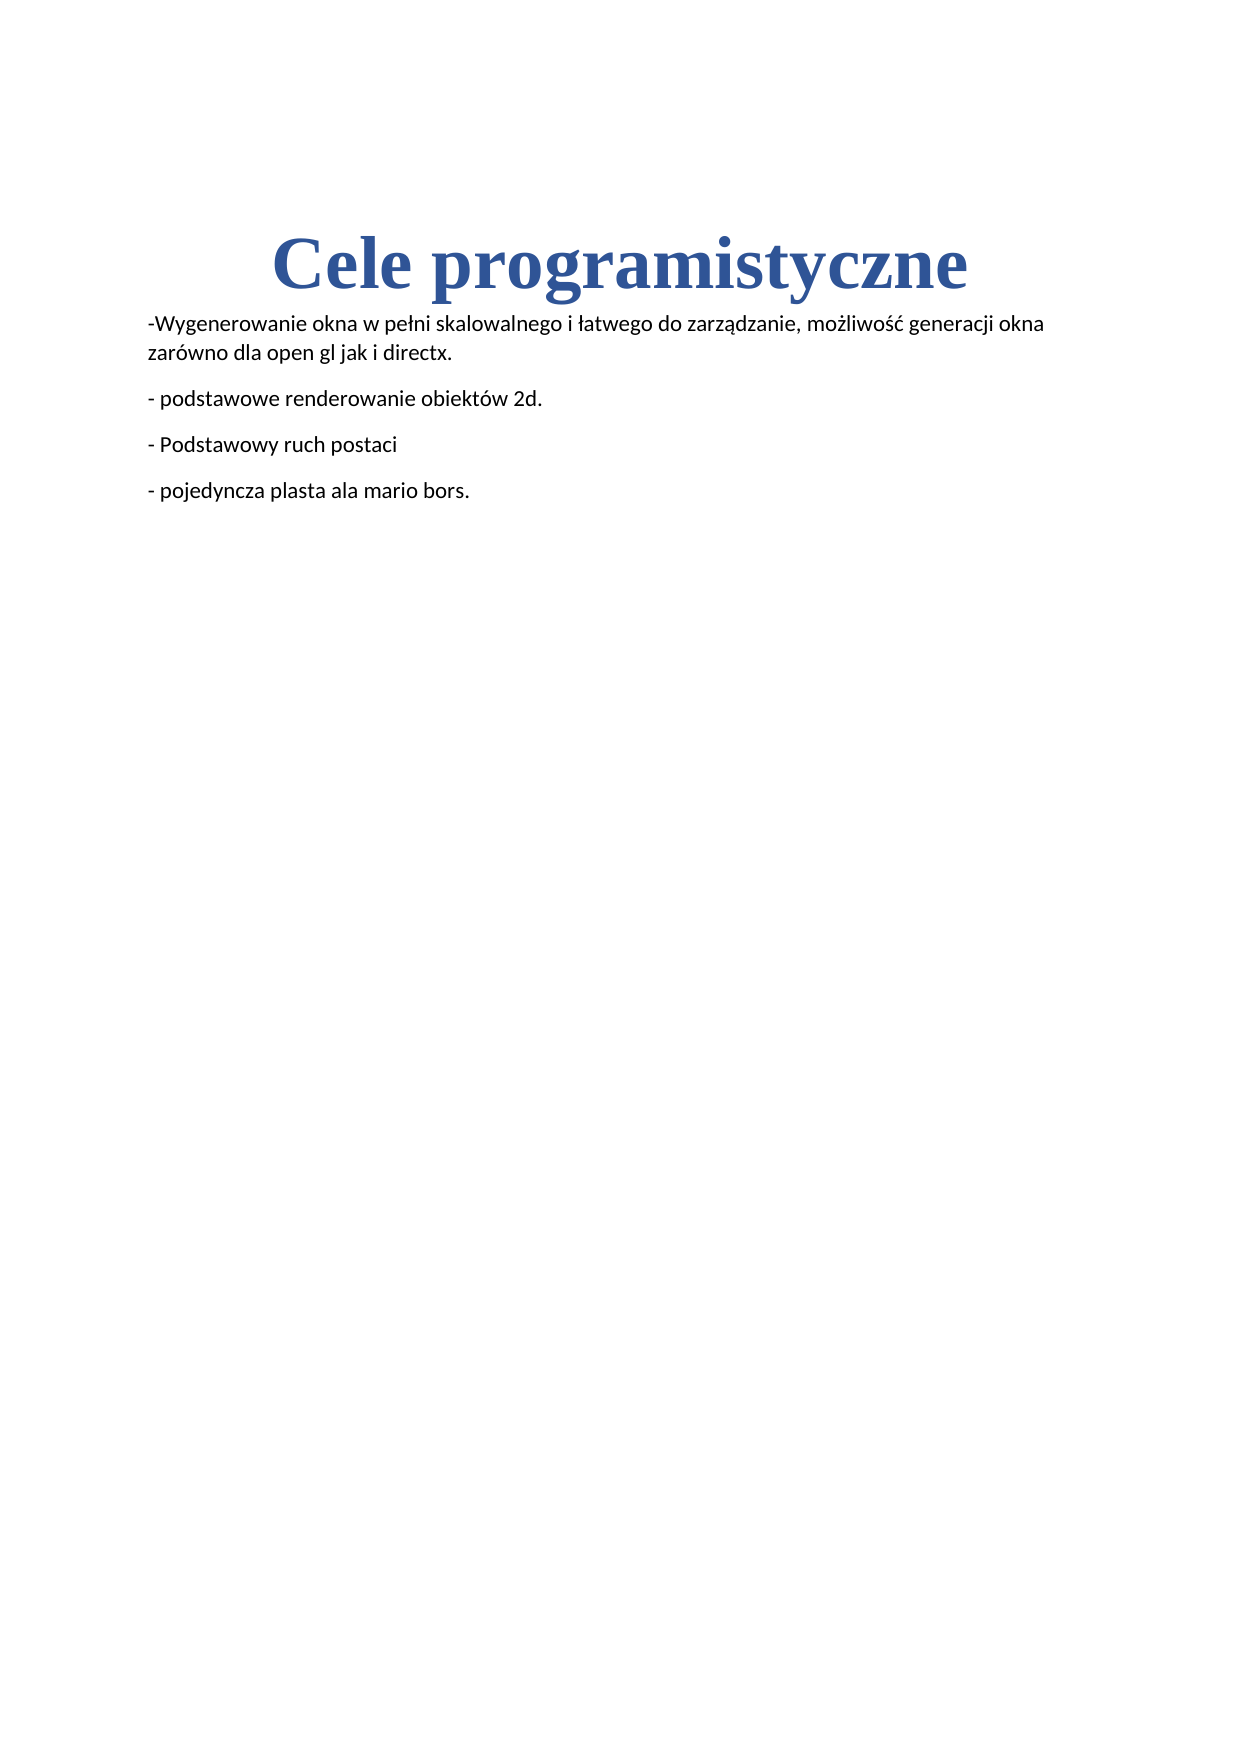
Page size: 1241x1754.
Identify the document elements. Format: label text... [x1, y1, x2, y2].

text - Podstawowy ruch postaci [148, 431, 1093, 459]
subtitle Cele programistyczne [148, 219, 1093, 305]
text - podstawowe renderowanie obiektów 2d. [148, 384, 1093, 413]
text -Wygenerowanie okna w pełni skalowalnego i łatwego do zarządzanie, możliwość generacji okna zarówno dla open gl jak i directx. [148, 309, 1093, 367]
text - pojedyncza plasta ala mario bors. [148, 477, 1093, 505]
